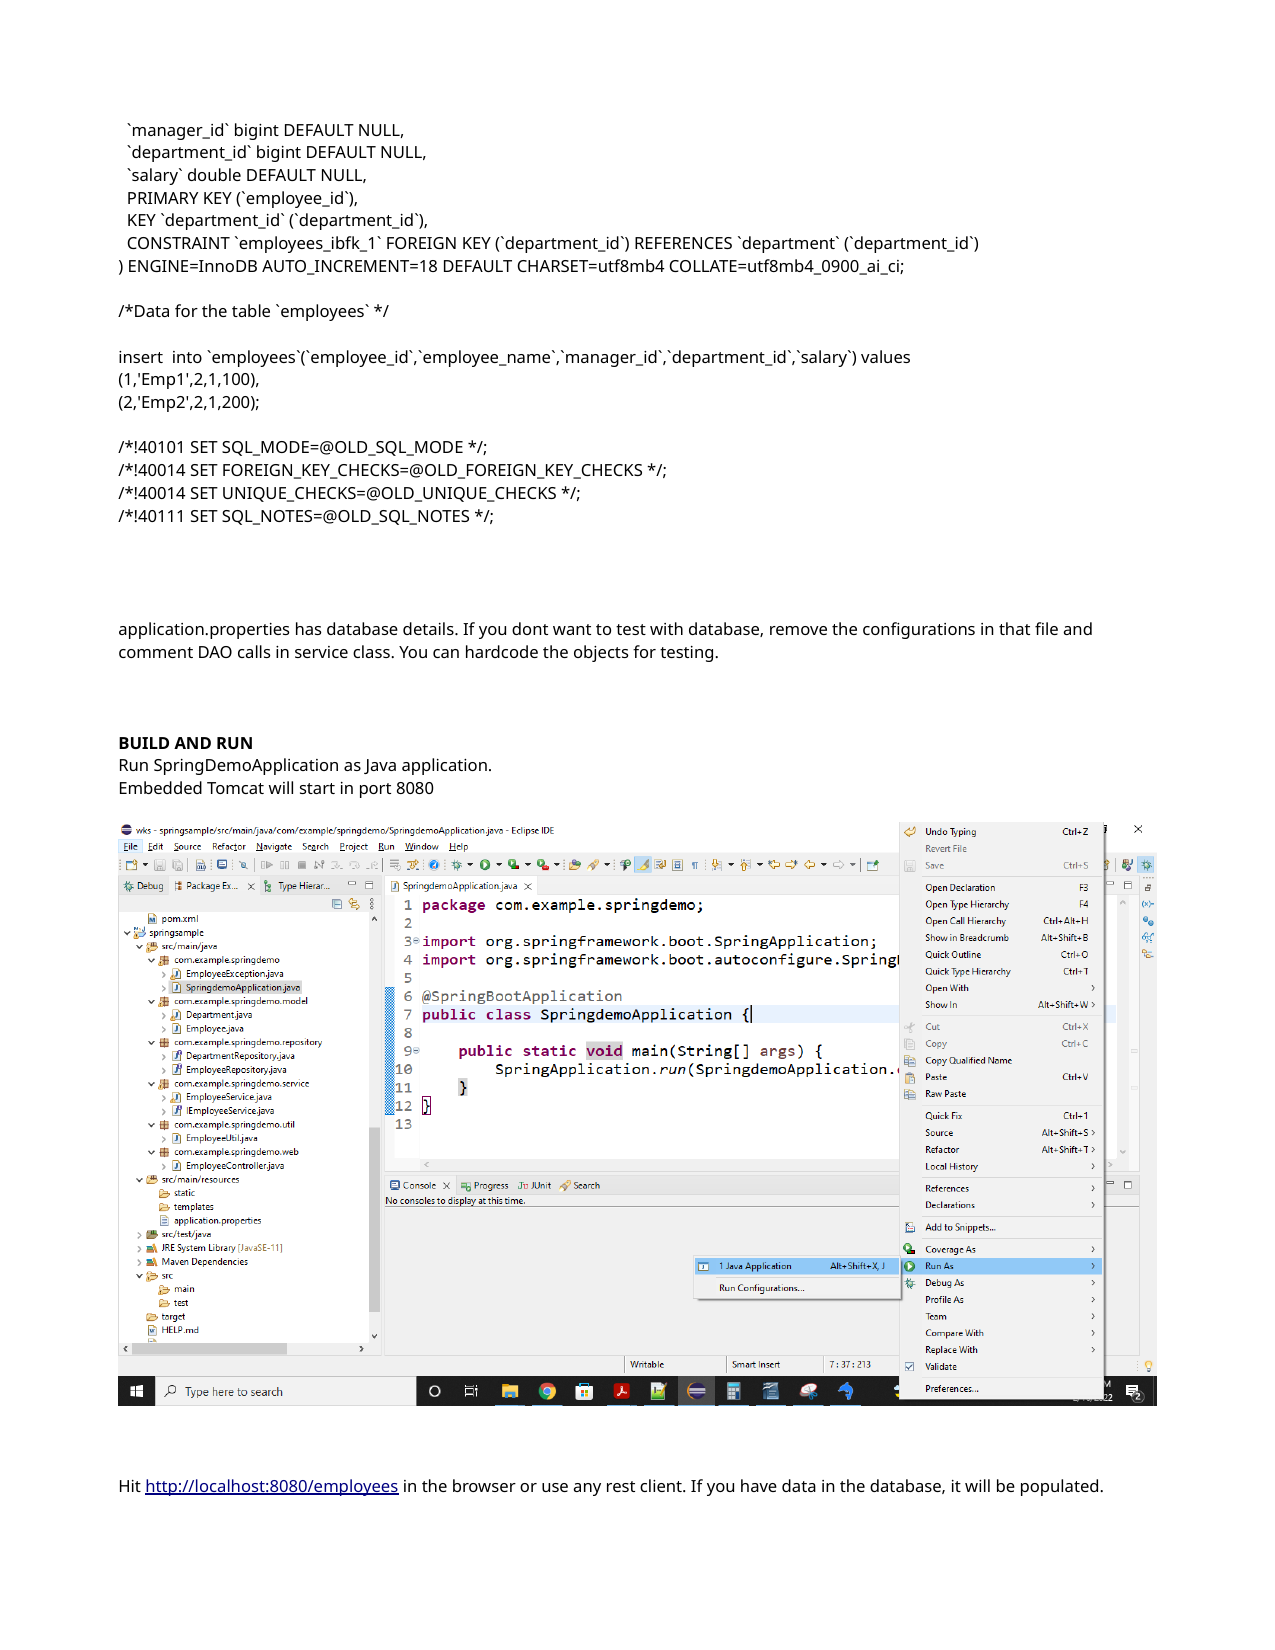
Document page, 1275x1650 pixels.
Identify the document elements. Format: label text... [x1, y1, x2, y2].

text /*!40111 SET SQL_NOTES=@OLD_SQL_NOTES */; [118, 504, 1157, 527]
text /*!40014 SET UNIQUE_CHECKS=@OLD_UNIQUE_CHECKS */; [118, 481, 1157, 504]
text `salary` double DEFAULT NULL, [118, 163, 1157, 186]
text /*!40014 SET FOREIGN_KEY_CHECKS=@OLD_FOREIGN_KEY_CHECKS */; [118, 459, 1157, 481]
text (1,'Emp1',2,1,100), [118, 368, 1157, 391]
text Run SpringDemoApplication as Java application. [118, 754, 1157, 777]
text CONSTRAINT `employees_ibfk_1` FOREIGN KEY (`department_id`) REFERENCES `department` (`department_id`) [118, 232, 1157, 254]
text Embedded Tomcat will start in port 8080 [118, 777, 1157, 799]
text (2,'Emp2',2,1,200); [118, 391, 1157, 413]
text insert into `employees`(`employee_id`,`employee_name`,`manager_id`,`department_id`,`salary`) values [118, 345, 1157, 368]
text `department_id` bigint DEFAULT NULL, [118, 141, 1157, 163]
text /*Data for the table `employees` */ [118, 300, 1157, 322]
text KEY `department_id` (`department_id`), [118, 209, 1157, 232]
text /*!40101 SET SQL_MODE=@OLD_SQL_MODE */; [118, 436, 1157, 459]
text BUILD AND RUN [118, 731, 1157, 754]
picture [118, 822, 1157, 1406]
text `manager_id` bigint DEFAULT NULL, [118, 118, 1157, 141]
text ) ENGINE=InnoDB AUTO_INCREMENT=18 DEFAULT CHARSET=utf8mb4 COLLATE=utf8mb4_0900_ai_ci; [118, 254, 1157, 277]
text Hit http://localhost:8080/employees in the browser or use any rest client. If you have data in the database, it will be populated. [118, 1474, 1157, 1497]
text application.properties has database details. If you dont want to test with database, remove the configurations in that file and comment DAO calls in service class. You can hardcode the objects for testing. [118, 618, 1157, 663]
text PRIMARY KEY (`employee_id`), [118, 186, 1157, 209]
